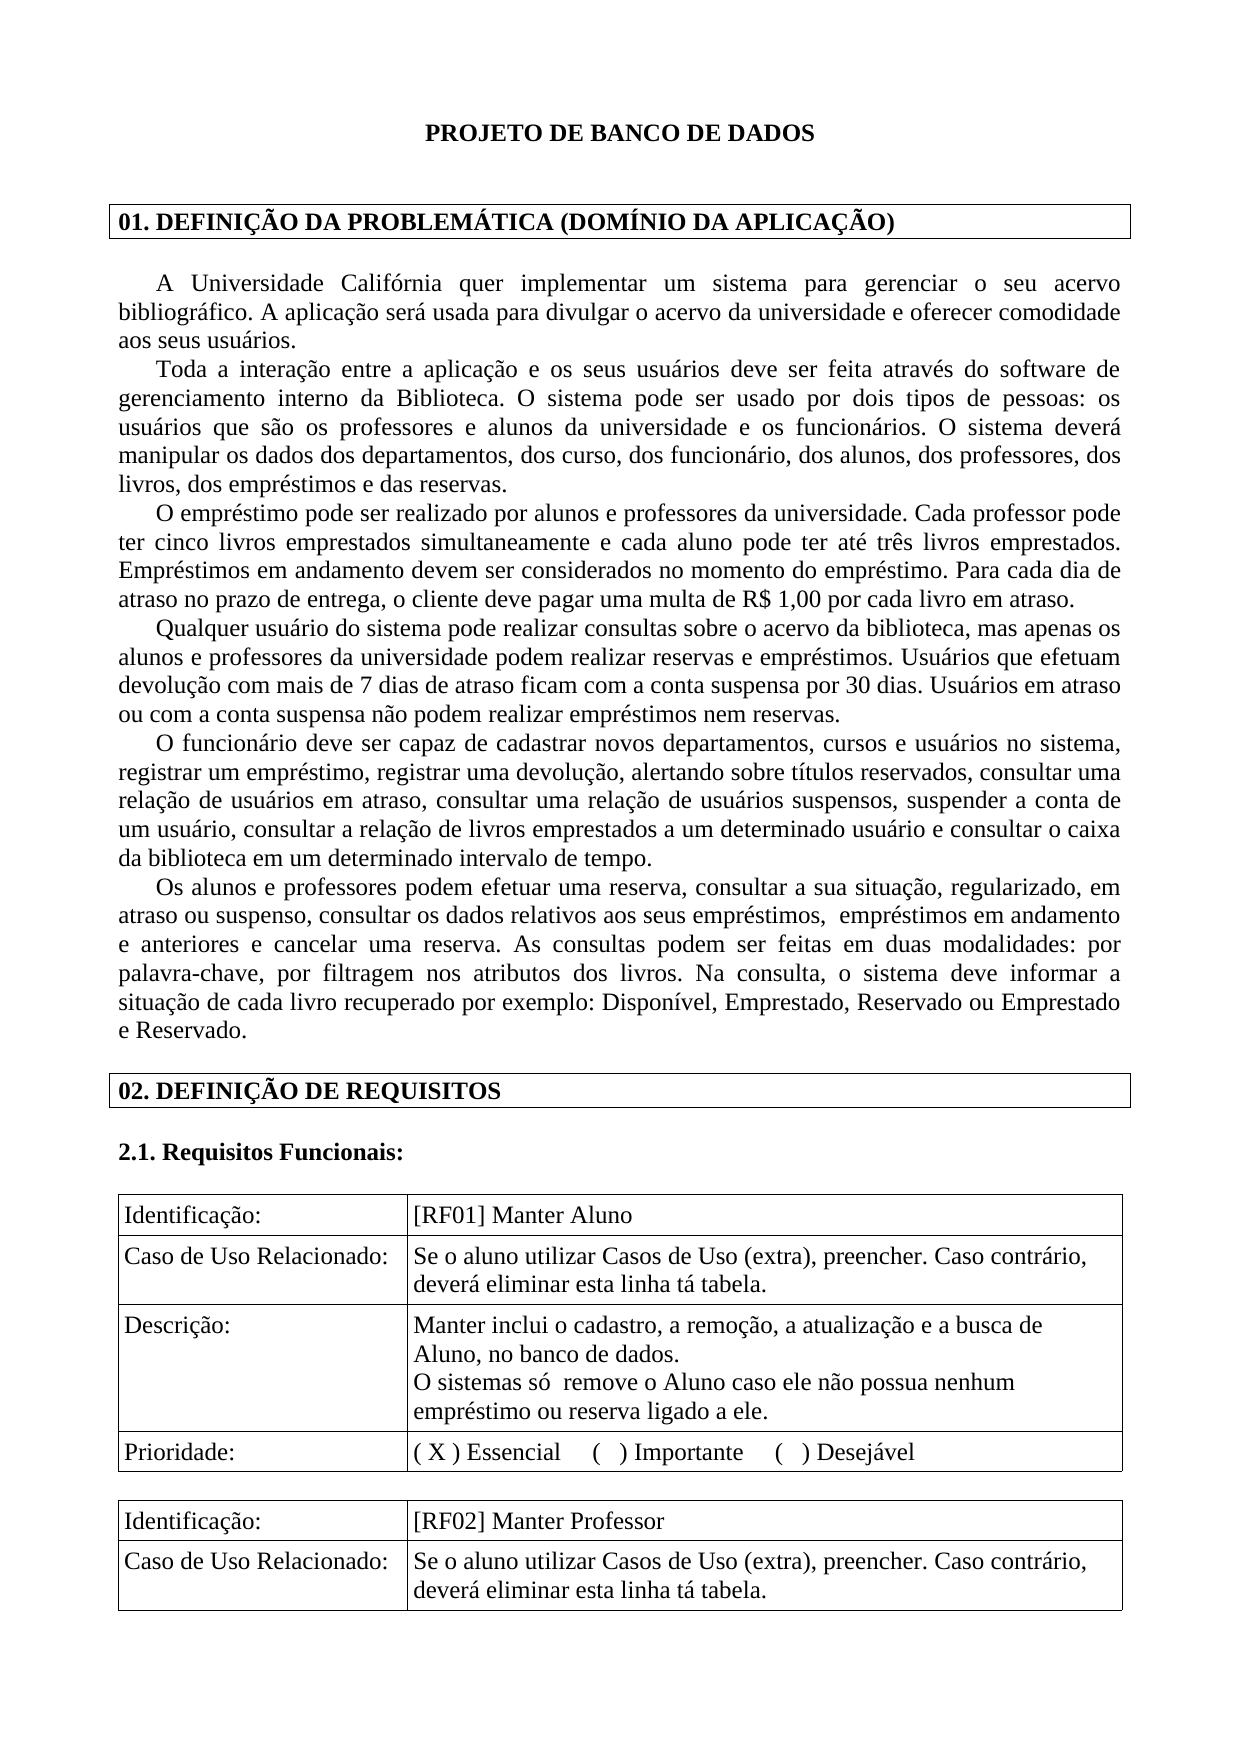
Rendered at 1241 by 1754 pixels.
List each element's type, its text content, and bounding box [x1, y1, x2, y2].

table_cell Se o aluno utilizar Casos de Uso (extra), preencher. Caso contrário, deverá eliminar esta linha tá tabela. [408, 1236, 1122, 1304]
table_cell ( X ) Essencial ( ) Importante ( ) Desejável [408, 1432, 1122, 1471]
text Toda a interação entre a aplicação e os seus usuários deve ser feita através do software de gerenciamento interno da Biblioteca. O sistema pode ser usado por dois tipos de pessoas: os usuários que são os professores e alunos da universidade e os funcionários. O sistema deverá manipular os dados dos departamentos, dos curso, dos funcionário, dos alunos, dos professores, dos livros, dos empréstimos e das reservas. [118, 354, 1122, 498]
text A Universidade Califórnia quer implementar um sistema para gerenciar o seu acervo bibliográfico. A aplicação será usada para divulgar o acervo da universidade e oferecer comodidade aos seus usuários. [118, 268, 1122, 354]
table_header [RF02] Manter Professor [408, 1501, 1122, 1540]
table_header [RF01] Manter Aluno [408, 1195, 1122, 1235]
text 2.1. Requisitos Funcionais: [118, 1137, 1122, 1166]
text O empréstimo pode ser realizado por alunos e professores da universidade. Cada professor pode ter cinco livros emprestados simultaneamente e cada aluno pode ter até três livros emprestados. Empréstimos em andamento devem ser considerados no momento do empréstimo. Para cada dia de atraso no prazo de entrega, o cliente deve pagar uma multa de R$ 1,00 por cada livro em atraso. [118, 498, 1122, 613]
text Os alunos e professores podem efetuar uma reserva, consultar a sua situação, regularizado, em atraso ou suspenso, consultar os dados relativos aos seus empréstimos, empréstimos em andamento e anteriores e cancelar uma reserva. As consultas podem ser feitas em duas modalidades: por palavra-chave, por filtragem nos atributos dos livros. Na consulta, o sistema deve informar a situação de cada livro recuperado por exemplo: Disponível, Emprestado, Reservado ou Emprestado e Reservado. [118, 872, 1122, 1044]
text 01. DEFINIÇÃO DA PROBLEMÁTICA (DOMÍNIO DA APLICAÇÃO) [110, 205, 1130, 238]
table_cell Descrição: [119, 1305, 407, 1431]
table_cell Caso de Uso Relacionado: [119, 1541, 407, 1609]
text 02. DEFINIÇÃO DE REQUISITOS [110, 1074, 1130, 1107]
table_cell Se o aluno utilizar Casos de Uso (extra), preencher. Caso contrário, deverá eliminar esta linha tá tabela. [408, 1541, 1122, 1609]
table_cell Prioridade: [119, 1432, 407, 1471]
text PROJETO DE BANCO DE DADOS [118, 118, 1122, 147]
table_header Identificação: [119, 1195, 407, 1235]
text O funcionário deve ser capaz de cadastrar novos departamentos, cursos e usuários no sistema, registrar um empréstimo, registrar uma devolução, alertando sobre títulos reservados, consultar uma relação de usuários em atraso, consultar uma relação de usuários suspensos, suspender a conta de um usuário, consultar a relação de livros emprestados a um determinado usuário e consultar o caixa da biblioteca em um determinado intervalo de tempo. [118, 728, 1122, 872]
table_header Identificação: [119, 1501, 407, 1540]
table_cell Manter inclui o cadastro, a remoção, a atualização e a busca de Aluno, no banco de dados. O sistemas só remove o Aluno caso ele não possua nenhum empréstimo ou reserva ligado a ele. [408, 1305, 1122, 1431]
table_cell Caso de Uso Relacionado: [119, 1236, 407, 1304]
text Qualquer usuário do sistema pode realizar consultas sobre o acervo da biblioteca, mas apenas os alunos e professores da universidade podem realizar reservas e empréstimos. Usuários que efetuam devolução com mais de 7 dias de atraso ficam com a conta suspensa por 30 dias. Usuários em atraso ou com a conta suspensa não podem realizar empréstimos nem reservas. [118, 613, 1122, 728]
